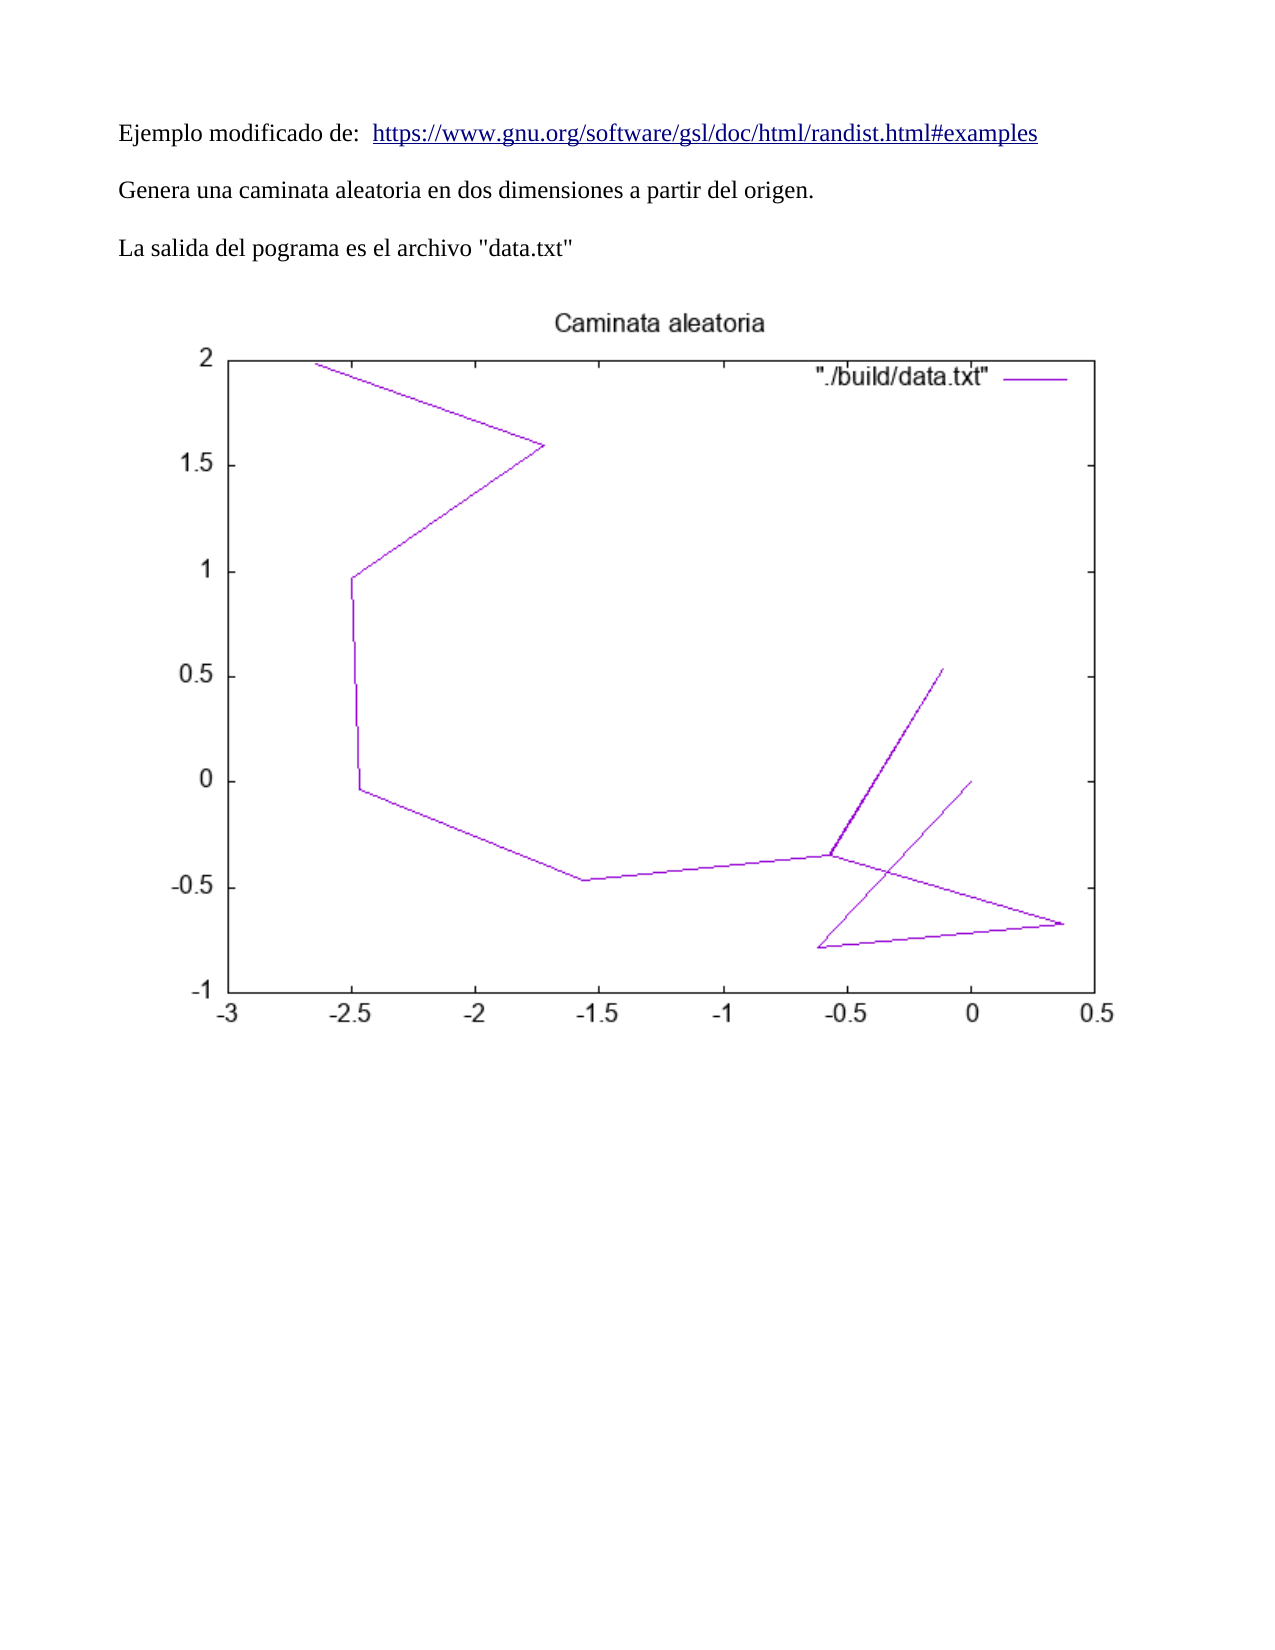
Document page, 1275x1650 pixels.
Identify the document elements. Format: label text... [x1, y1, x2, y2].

text La salida del pograma es el archivo "data.txt" [118, 233, 1157, 262]
text Ejemplo modificado de: https://www.gnu.org/software/gsl/doc/html/randist.html#examples [118, 118, 1157, 147]
picture [137, 290, 1138, 1041]
text Genera una caminata aleatoria en dos dimensiones a partir del origen. [118, 176, 1157, 204]
